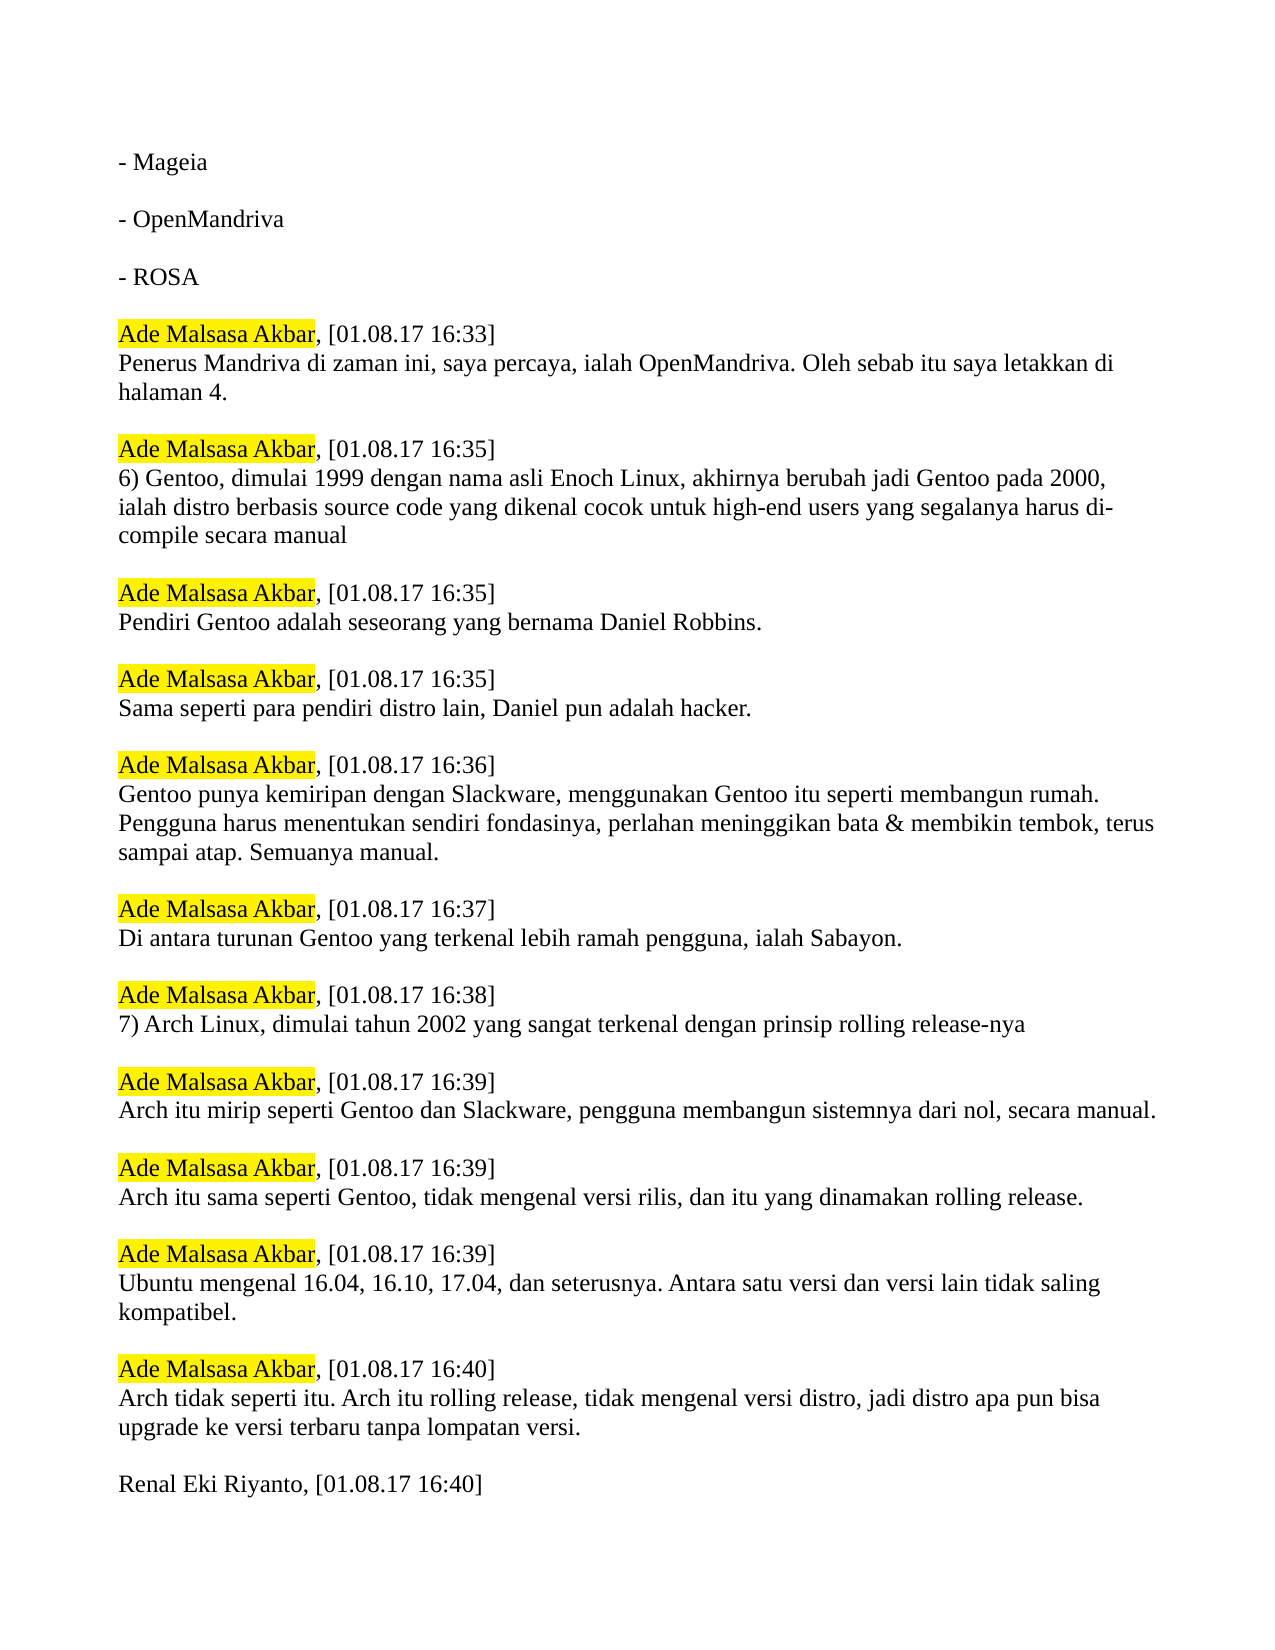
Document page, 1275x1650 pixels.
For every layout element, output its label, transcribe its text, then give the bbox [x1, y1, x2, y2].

text - Mageia [118, 147, 1157, 176]
text Ade Malsasa Akbar, [01.08.17 16:35] [118, 434, 1157, 463]
text Pendiri Gentoo adalah seseorang yang bernama Daniel Robbins. [118, 607, 1157, 636]
text Penerus Mandriva di zaman ini, saya percaya, ialah OpenMandriva. Oleh sebab itu saya letakkan di halaman 4. [118, 348, 1157, 406]
text Ade Malsasa Akbar, [01.08.17 16:35] [118, 578, 1157, 607]
text Ade Malsasa Akbar, [01.08.17 16:39] [118, 1067, 1157, 1096]
text Di antara turunan Gentoo yang terkenal lebih ramah pengguna, ialah Sabayon. [118, 923, 1157, 952]
text Arch itu sama seperti Gentoo, tidak mengenal versi rilis, dan itu yang dinamakan rolling release. [118, 1182, 1157, 1211]
text Ade Malsasa Akbar, [01.08.17 16:40] [118, 1354, 1157, 1383]
text - OpenMandriva [118, 204, 1157, 233]
text Arch itu mirip seperti Gentoo dan Slackware, pengguna membangun sistemnya dari nol, secara manual. [118, 1096, 1157, 1124]
text Ade Malsasa Akbar, [01.08.17 16:37] [118, 894, 1157, 923]
text Ade Malsasa Akbar, [01.08.17 16:39] [118, 1153, 1157, 1182]
text Ade Malsasa Akbar, [01.08.17 16:35] [118, 664, 1157, 693]
text 7) Arch Linux, dimulai tahun 2002 yang sangat terkenal dengan prinsip rolling release-nya [118, 1009, 1157, 1038]
text Ade Malsasa Akbar, [01.08.17 16:33] [118, 319, 1157, 348]
text - ROSA [118, 262, 1157, 291]
text Ade Malsasa Akbar, [01.08.17 16:39] [118, 1239, 1157, 1268]
text Ade Malsasa Akbar, [01.08.17 16:38] [118, 981, 1157, 1009]
text Ade Malsasa Akbar, [01.08.17 16:36] [118, 751, 1157, 779]
text Renal Eki Riyanto, [01.08.17 16:40] [118, 1469, 1157, 1498]
text Arch tidak seperti itu. Arch itu rolling release, tidak mengenal versi distro, jadi distro apa pun bisa upgrade ke versi terbaru tanpa lompatan versi. [118, 1383, 1157, 1441]
text Sama seperti para pendiri distro lain, Daniel pun adalah hacker. [118, 693, 1157, 722]
text Ubuntu mengenal 16.04, 16.10, 17.04, dan seterusnya. Antara satu versi dan versi lain tidak saling kompatibel. [118, 1268, 1157, 1326]
text 6) Gentoo, dimulai 1999 dengan nama asli Enoch Linux, akhirnya berubah jadi Gentoo pada 2000, ialah distro berbasis source code yang dikenal cocok untuk high-end users yang segalanya harus di-compile secara manual [118, 463, 1157, 549]
text Gentoo punya kemiripan dengan Slackware, menggunakan Gentoo itu seperti membangun rumah. Pengguna harus menentukan sendiri fondasinya, perlahan meninggikan bata & membikin tembok, terus sampai atap. Semuanya manual. [118, 779, 1157, 866]
